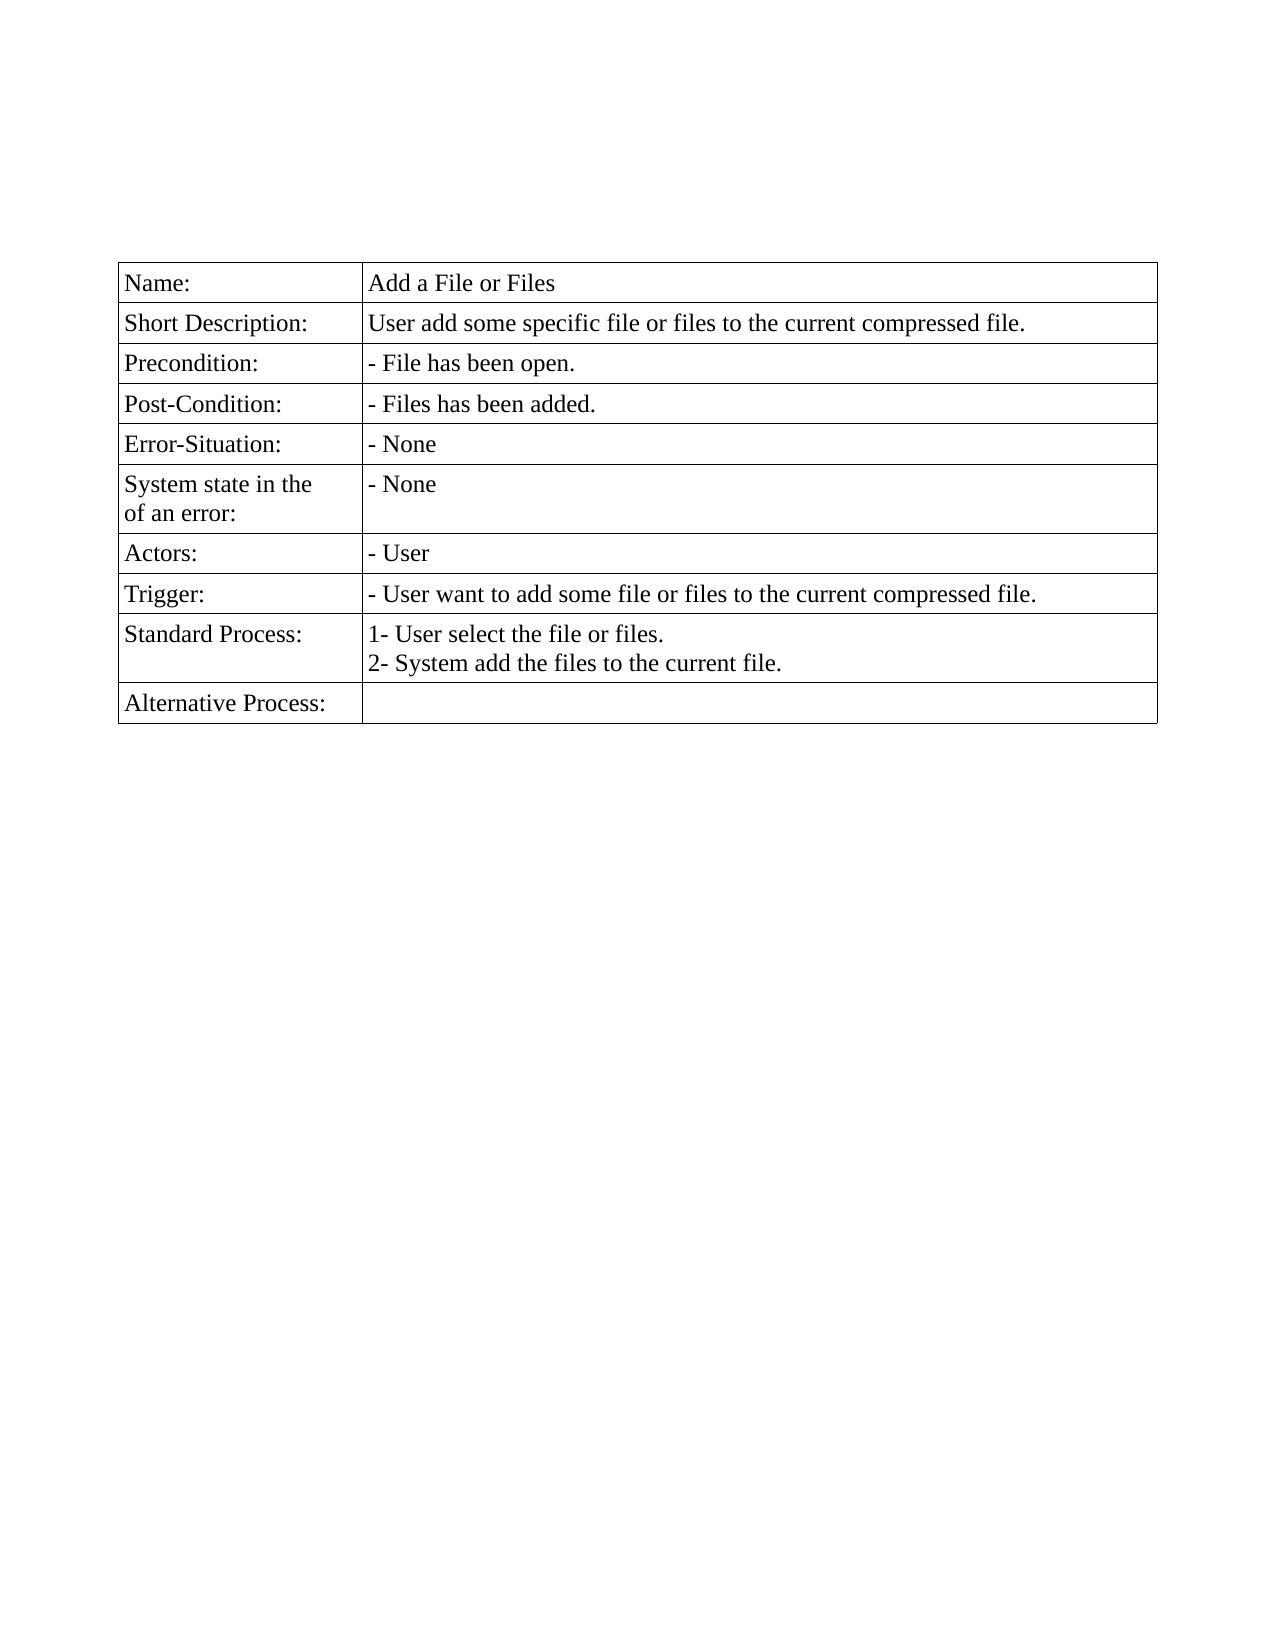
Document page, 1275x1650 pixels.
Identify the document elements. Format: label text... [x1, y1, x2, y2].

table_cell - Files has been added. [363, 384, 1157, 423]
table_cell - User want to add some file or files to the current compressed file. [363, 574, 1157, 613]
table_cell [363, 683, 1157, 722]
table_cell - None [363, 465, 1157, 532]
table_header Add a File or Files [363, 263, 1157, 302]
table_cell 1- User select the file or files. 2- System add the files to the current file. [363, 614, 1157, 682]
table_cell - File has been open. [363, 344, 1157, 383]
table_cell Actors: [119, 534, 362, 573]
table_header Name: [119, 263, 362, 302]
table_cell Standard Process: [119, 614, 362, 682]
table_cell Precondition: [119, 344, 362, 383]
table_cell - None [363, 424, 1157, 463]
table_cell - User [363, 534, 1157, 573]
table_cell Post-Condition: [119, 384, 362, 423]
table_cell User add some specific file or files to the current compressed file. [363, 303, 1157, 342]
table_cell System state in the of an error: [119, 465, 362, 532]
table_cell Error-Situation: [119, 424, 362, 463]
table_cell Alternative Process: [119, 683, 362, 722]
table_cell Short Description: [119, 303, 362, 342]
table_cell Trigger: [119, 574, 362, 613]
